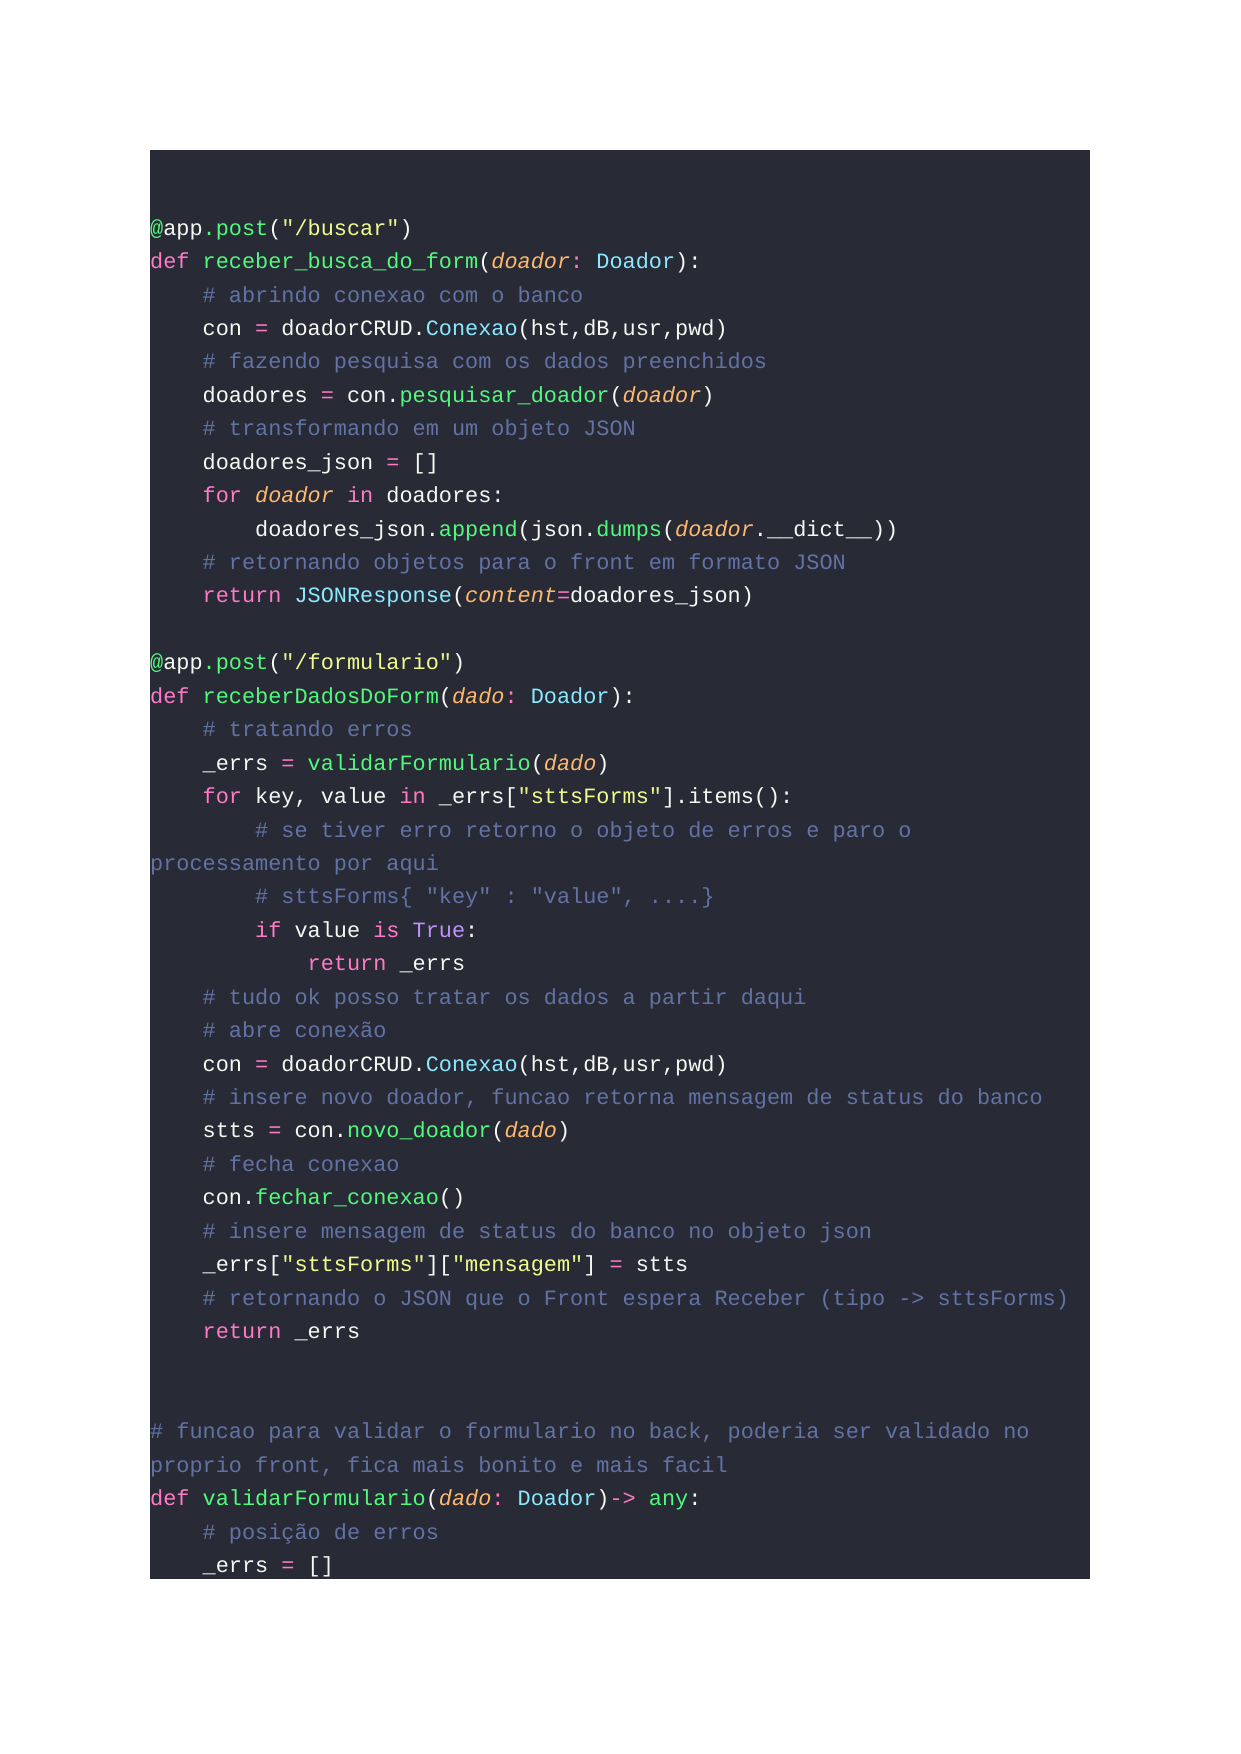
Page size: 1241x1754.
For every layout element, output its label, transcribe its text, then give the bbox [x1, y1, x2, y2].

text # fecha conexao [150, 1153, 1090, 1178]
text @app.post("/formulario") [150, 652, 1090, 676]
text # retornando objetos para o front em formato JSON [150, 551, 1090, 576]
text # transformando em um objeto JSON [150, 417, 1090, 442]
text def validarFormulario(dado: Doador)-> any: [150, 1487, 1090, 1512]
text # fazendo pesquisa com os dados preenchidos [150, 351, 1090, 375]
text stts = con.novo_doador(dado) [150, 1120, 1090, 1144]
text # posição de erros [150, 1521, 1090, 1546]
text _errs = [] [150, 1554, 1090, 1579]
text con.fechar_conexao() [150, 1187, 1090, 1211]
text con = doadorCRUD.Conexao(hst,dB,usr,pwd) [150, 317, 1090, 342]
text for key, value in _errs["sttsForms"].items(): [150, 785, 1090, 810]
text # se tiver erro retorno o objeto de erros e paro o processamento por aqui [150, 819, 1090, 877]
text # insere novo doador, funcao retorna mensagem de status do banco [150, 1086, 1090, 1111]
text return _errs [150, 952, 1090, 977]
text doadores_json.append(json.dumps(doador.__dict__)) [150, 518, 1090, 543]
text doadores_json = [] [150, 451, 1090, 476]
text @app.post("/buscar") [150, 217, 1090, 242]
text # insere mensagem de status do banco no objeto json [150, 1220, 1090, 1245]
text return JSONResponse(content=doadores_json) [150, 585, 1090, 609]
text if value is True: [150, 919, 1090, 944]
text def receberDadosDoForm(dado: Doador): [150, 685, 1090, 710]
text _errs = validarFormulario(dado) [150, 752, 1090, 777]
text def receber_busca_do_form(doador: Doador): [150, 250, 1090, 275]
text # tratando erros [150, 718, 1090, 743]
text # abrindo conexao com o banco [150, 284, 1090, 308]
text doadores = con.pesquisar_doador(doador) [150, 384, 1090, 409]
text # sttsForms{ "key" : "value", ....} [150, 886, 1090, 910]
text for doador in doadores: [150, 484, 1090, 509]
text con = doadorCRUD.Conexao(hst,dB,usr,pwd) [150, 1053, 1090, 1078]
text # abre conexão [150, 1019, 1090, 1044]
text _errs["sttsForms"]["mensagem"] = stts [150, 1253, 1090, 1278]
text # retornando o JSON que o Front espera Receber (tipo -> sttsForms) [150, 1287, 1090, 1312]
text # tudo ok posso tratar os dados a partir daqui [150, 986, 1090, 1011]
text return _errs [150, 1320, 1090, 1345]
text # funcao para validar o formulario no back, poderia ser validado no proprio front, fica mais bonito e mais facil [150, 1421, 1090, 1479]
